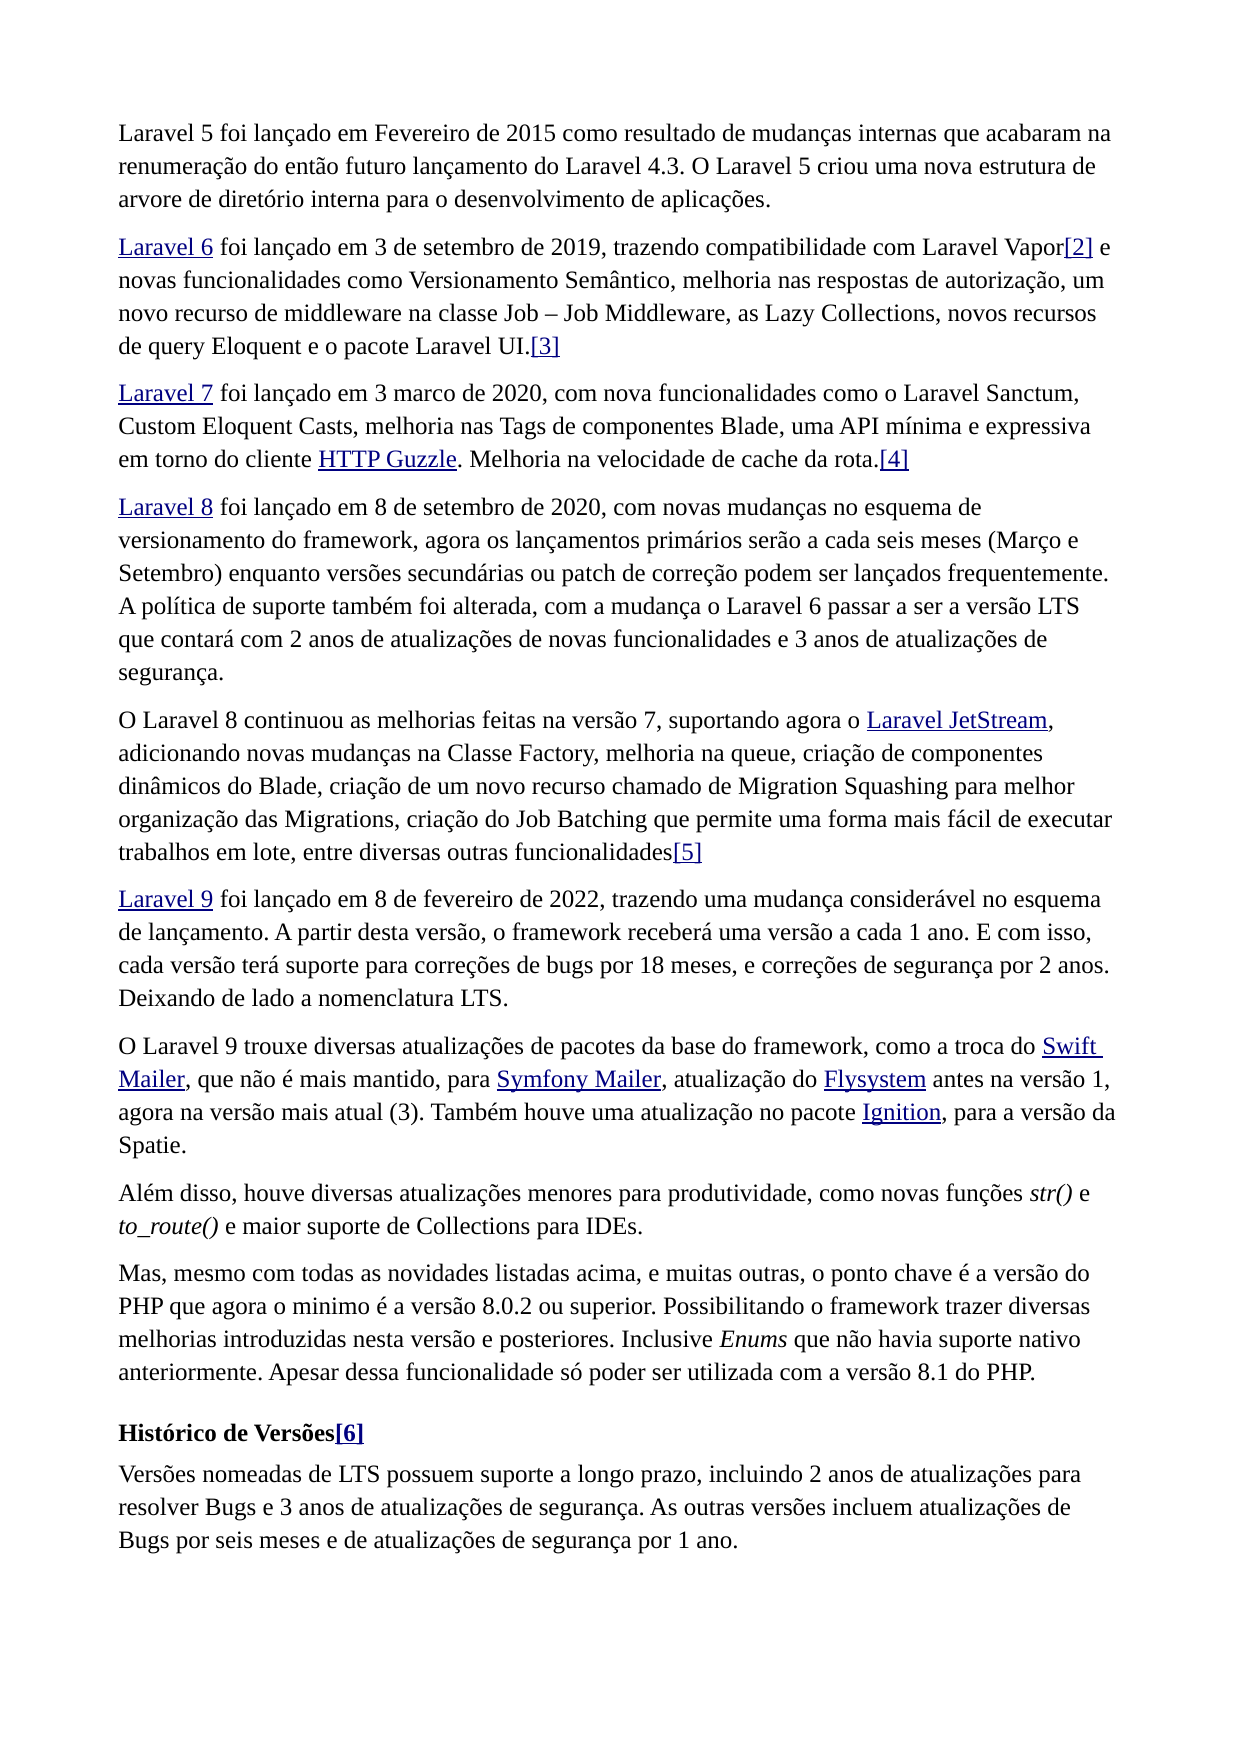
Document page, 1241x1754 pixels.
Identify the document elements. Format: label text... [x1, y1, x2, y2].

text Além disso, houve diversas atualizações menores para produtividade, como novas funções str() e to_route() e maior suporte de Collections para IDEs. [118, 1178, 1122, 1239]
text Laravel 9 foi lançado em 8 de fevereiro de 2022, trazendo uma mudança considerável no esquema de lançamento. A partir desta versão, o framework receberá uma versão a cada 1 ano. E com isso, cada versão terá suporte para correções de bugs por 18 meses, e correções de segurança por 2 anos. Deixando de lado a nomenclatura LTS. [118, 884, 1122, 1012]
text Versões nomeadas de LTS possuem suporte a longo prazo, incluindo 2 anos de atualizações para resolver Bugs e 3 anos de atualizações de segurança. As outras versões incluem atualizações de Bugs por seis meses e de atualizações de segurança por 1 ano. [118, 1459, 1122, 1554]
text Laravel 8 foi lançado em 8 de setembro de 2020, com novas mudanças no esquema de versionamento do framework, agora os lançamentos primários serão a cada seis meses (Março e Setembro) enquanto versões secundárias ou patch de correção podem ser lançados frequentemente. A política de suporte também foi alterada, com a mudança o Laravel 6 passar a ser a versão LTS que contará com 2 anos de atualizações de novas funcionalidades e 3 anos de atualizações de segurança. [118, 492, 1122, 686]
text Laravel 5 foi lançado em Fevereiro de 2015 como resultado de mudanças internas que acabaram na renumeração do então futuro lançamento do Laravel 4.3. O Laravel 5 criou uma nova estrutura de arvore de diretório interna para o desenvolvimento de aplicações. [118, 118, 1122, 213]
text Laravel 6 foi lançado em 3 de setembro de 2019, trazendo compatibilidade com Laravel Vapor[2] e novas funcionalidades como Versionamento Semântico, melhoria nas respostas de autorização, um novo recurso de middleware na classe Job – Job Middleware, as Lazy Collections, novos recursos de query Eloquent e o pacote Laravel UI.[3] [118, 232, 1122, 359]
text Mas, mesmo com todas as novidades listadas acima, e muitas outras, o ponto chave é a versão do PHP que agora o minimo é a versão 8.0.2 ou superior. Possibilitando o framework trazer diversas melhorias introduzidas nesta versão e posteriores. Inclusive Enums que não havia suporte nativo anteriormente. Apesar dessa funcionalidade só poder ser utilizada com a versão 8.1 do PHP. [118, 1258, 1122, 1386]
text O Laravel 9 trouxe diversas atualizações de pacotes da base do framework, como a troca do Swift Mailer, que não é mais mantido, para Symfony Mailer, atualização do Flysystem antes na versão 1, agora na versão mais atual (3). Também houve uma atualização no pacote Ignition, para a versão da Spatie. [118, 1031, 1122, 1159]
text O Laravel 8 continuou as melhorias feitas na versão 7, suportando agora o Laravel JetStream, adicionando novas mudanças na Classe Factory, melhoria na queue, criação de componentes dinâmicos do Blade, criação de um novo recurso chamado de Migration Squashing para melhor organização das Migrations, criação do Job Batching que permite uma forma mais fácil de executar trabalhos em lote, entre diversas outras funcionalidades[5] [118, 705, 1122, 866]
subtitle Histórico de Versões[6] [118, 1418, 1122, 1446]
text Laravel 7 foi lançado em 3 marco de 2020, com nova funcionalidades como o Laravel Sanctum, Custom Eloquent Casts, melhoria nas Tags de componentes Blade, uma API mínima e expressiva em torno do cliente HTTP Guzzle. Melhoria na velocidade de cache da rota.[4] [118, 378, 1122, 473]
